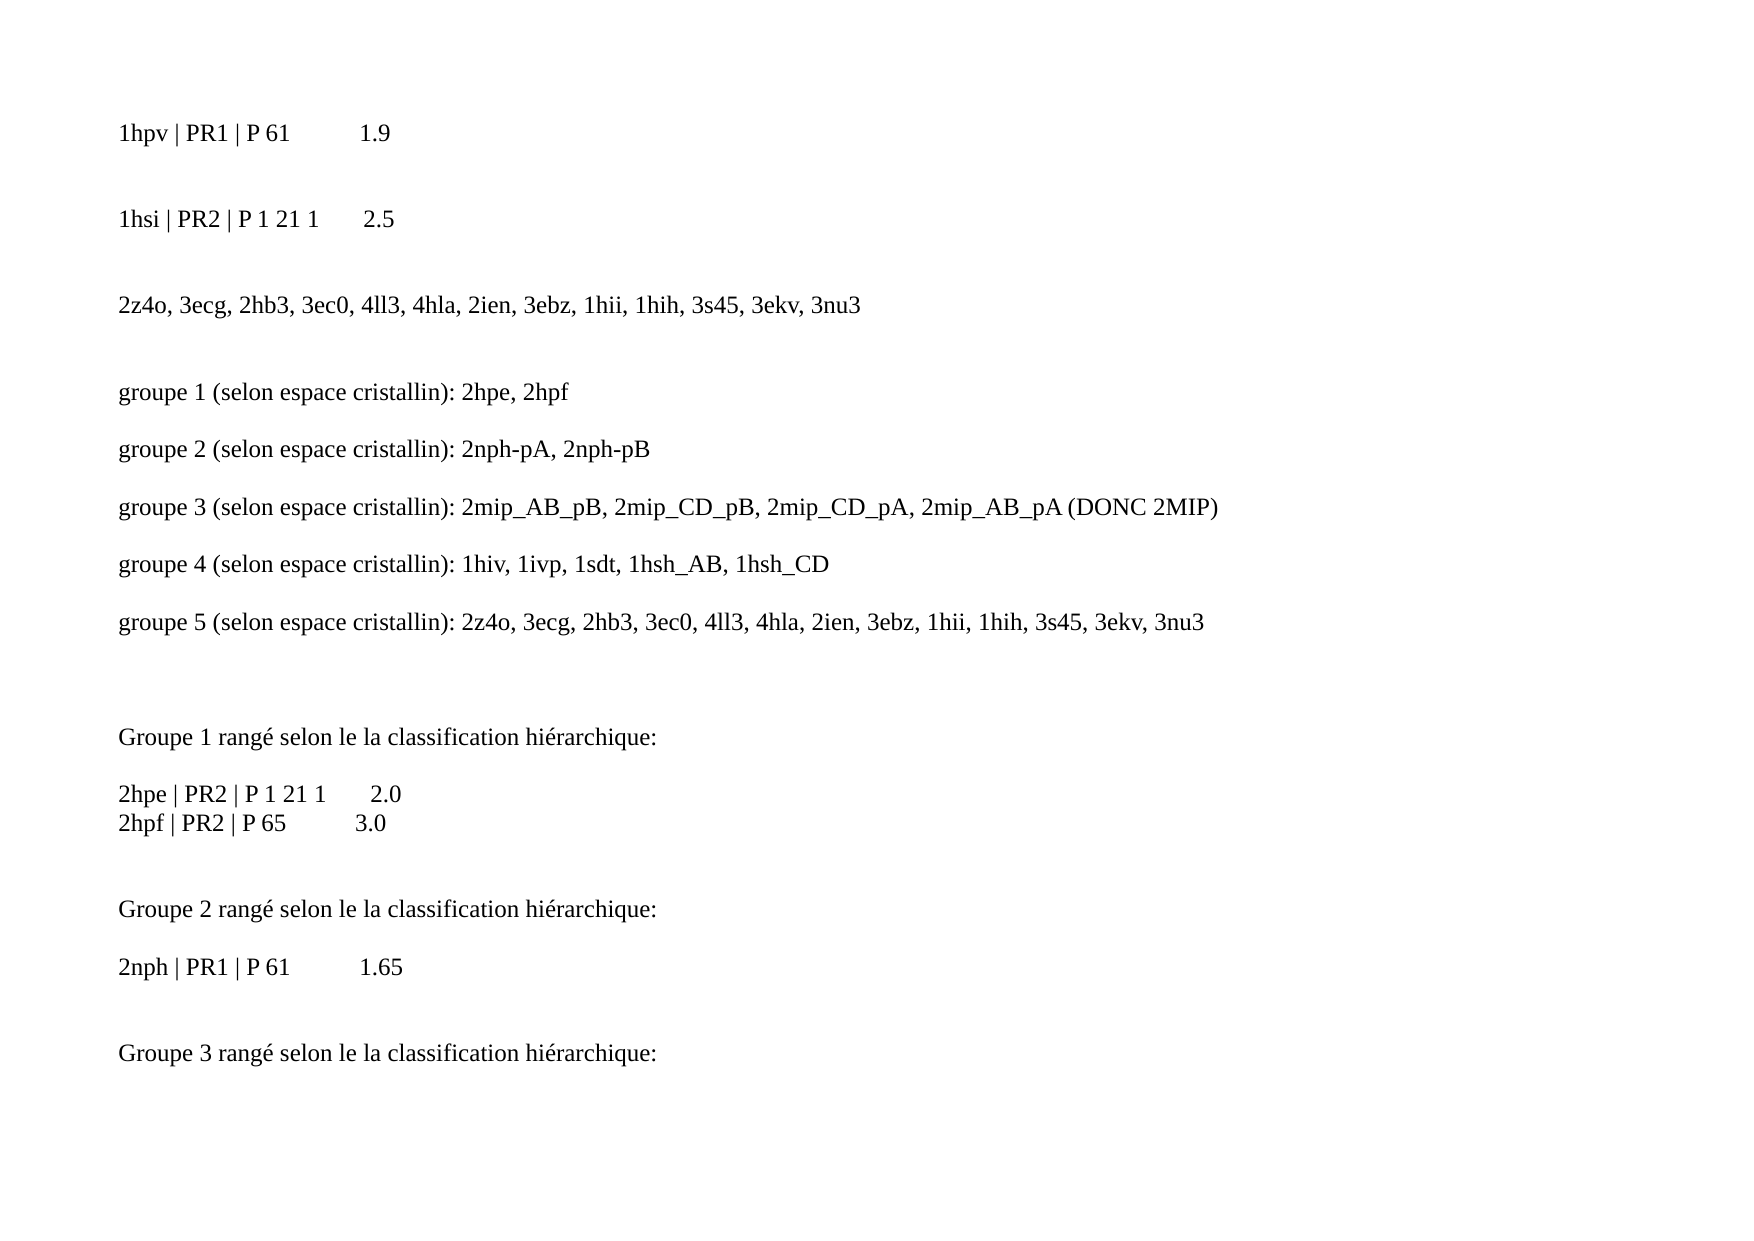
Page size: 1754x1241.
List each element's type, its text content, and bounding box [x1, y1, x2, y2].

text groupe 2 (selon espace cristallin): 2nph-pA, 2nph-pB [118, 434, 1636, 463]
text groupe 1 (selon espace cristallin): 2hpe, 2hpf [118, 377, 1636, 406]
text 1hpv | PR1 | P 61 1.9 [118, 118, 1636, 147]
text groupe 5 (selon espace cristallin): 2z4o, 3ecg, 2hb3, 3ec0, 4ll3, 4hla, 2ien, 3ebz, 1hii, 1hih, 3s45, 3ekv, 3nu3 [118, 607, 1636, 636]
text Groupe 1 rangé selon le la classification hiérarchique: [118, 722, 1636, 751]
text 1hsi | PR2 | P 1 21 1 2.5 [118, 204, 1636, 233]
text groupe 4 (selon espace cristallin): 1hiv, 1ivp, 1sdt, 1hsh_AB, 1hsh_CD [118, 549, 1636, 578]
text 2hpf | PR2 | P 65 3.0 [118, 808, 1636, 837]
text 2nph | PR1 | P 61 1.65 [118, 952, 1636, 981]
text 2z4o, 3ecg, 2hb3, 3ec0, 4ll3, 4hla, 2ien, 3ebz, 1hii, 1hih, 3s45, 3ekv, 3nu3 [118, 291, 1636, 319]
text Groupe 3 rangé selon le la classification hiérarchique: [118, 1038, 1636, 1067]
text 2hpe | PR2 | P 1 21 1 2.0 [118, 779, 1636, 808]
text groupe 3 (selon espace cristallin): 2mip_AB_pB, 2mip_CD_pB, 2mip_CD_pA, 2mip_AB_pA (DONC 2MIP) [118, 492, 1636, 521]
text Groupe 2 rangé selon le la classification hiérarchique: [118, 894, 1636, 923]
